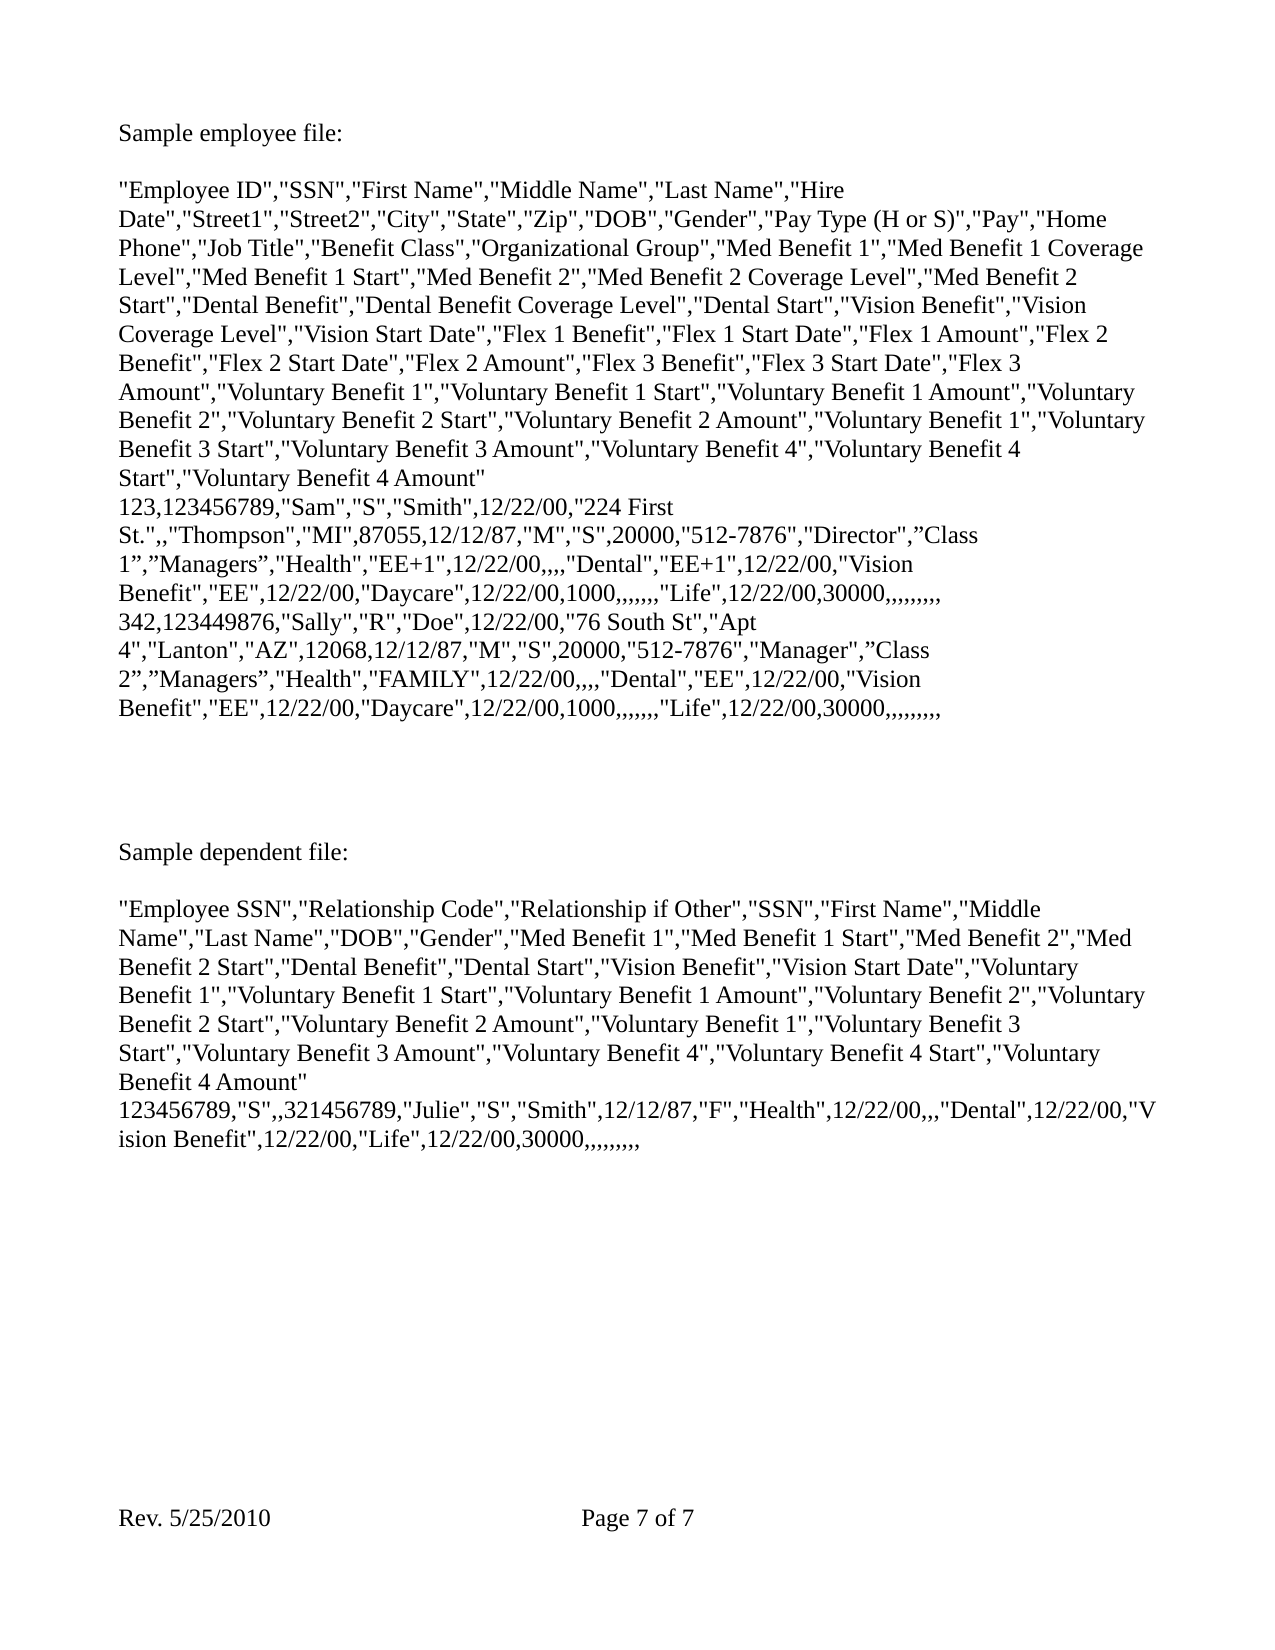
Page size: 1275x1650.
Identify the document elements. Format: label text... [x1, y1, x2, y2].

text 123,123456789,"Sam","S","Smith",12/22/00,"224 First St.",,"Thompson","MI",87055,12/12/87,"M","S",20000,"512-7876","Director",”Class 1”,”Managers”,"Health","EE+1",12/22/00,,,,"Dental","EE+1",12/22/00,"Vision Benefit","EE",12/22/00,"Daycare",12/22/00,1000,,,,,,,"Life",12/22/00,30000,,,,,,,,, [118, 492, 1157, 607]
text 342,123449876,"Sally","R","Doe",12/22/00,"76 South St","Apt 4","Lanton","AZ",12068,12/12/87,"M","S",20000,"512-7876","Manager",”Class 2”,”Managers”,"Health","FAMILY",12/22/00,,,,"Dental","EE",12/22/00,"Vision Benefit","EE",12/22/00,"Daycare",12/22/00,1000,,,,,,,"Life",12/22/00,30000,,,,,,,,, [118, 607, 1157, 722]
text "Employee SSN","Relationship Code","Relationship if Other","SSN","First Name","Middle Name","Last Name","DOB","Gender","Med Benefit 1","Med Benefit 1 Start","Med Benefit 2","Med Benefit 2 Start","Dental Benefit","Dental Start","Vision Benefit","Vision Start Date","Voluntary Benefit 1","Voluntary Benefit 1 Start","Voluntary Benefit 1 Amount","Voluntary Benefit 2","Voluntary Benefit 2 Start","Voluntary Benefit 2 Amount","Voluntary Benefit 1","Voluntary Benefit 3 Start","Voluntary Benefit 3 Amount","Voluntary Benefit 4","Voluntary Benefit 4 Start","Voluntary Benefit 4 Amount" [118, 894, 1157, 1096]
text 123456789,"S",,321456789,"Julie","S","Smith",12/12/87,"F","Health",12/22/00,,,"Dental",12/22/00,"Vision Benefit",12/22/00,"Life",12/22/00,30000,,,,,,,,, [118, 1096, 1157, 1153]
text Sample employee file: [118, 118, 1157, 147]
text Sample dependent file: [118, 837, 1157, 866]
text "Employee ID","SSN","First Name","Middle Name","Last Name","Hire Date","Street1","Street2","City","State","Zip","DOB","Gender","Pay Type (H or S)","Pay","Home Phone","Job Title","Benefit Class","Organizational Group","Med Benefit 1","Med Benefit 1 Coverage Level","Med Benefit 1 Start","Med Benefit 2","Med Benefit 2 Coverage Level","Med Benefit 2 Start","Dental Benefit","Dental Benefit Coverage Level","Dental Start","Vision Benefit","Vision Coverage Level","Vision Start Date","Flex 1 Benefit","Flex 1 Start Date","Flex 1 Amount","Flex 2 Benefit","Flex 2 Start Date","Flex 2 Amount","Flex 3 Benefit","Flex 3 Start Date","Flex 3 Amount","Voluntary Benefit 1","Voluntary Benefit 1 Start","Voluntary Benefit 1 Amount","Voluntary Benefit 2","Voluntary Benefit 2 Start","Voluntary Benefit 2 Amount","Voluntary Benefit 1","Voluntary Benefit 3 Start","Voluntary Benefit 3 Amount","Voluntary Benefit 4","Voluntary Benefit 4 Start","Voluntary Benefit 4 Amount" [118, 176, 1157, 492]
